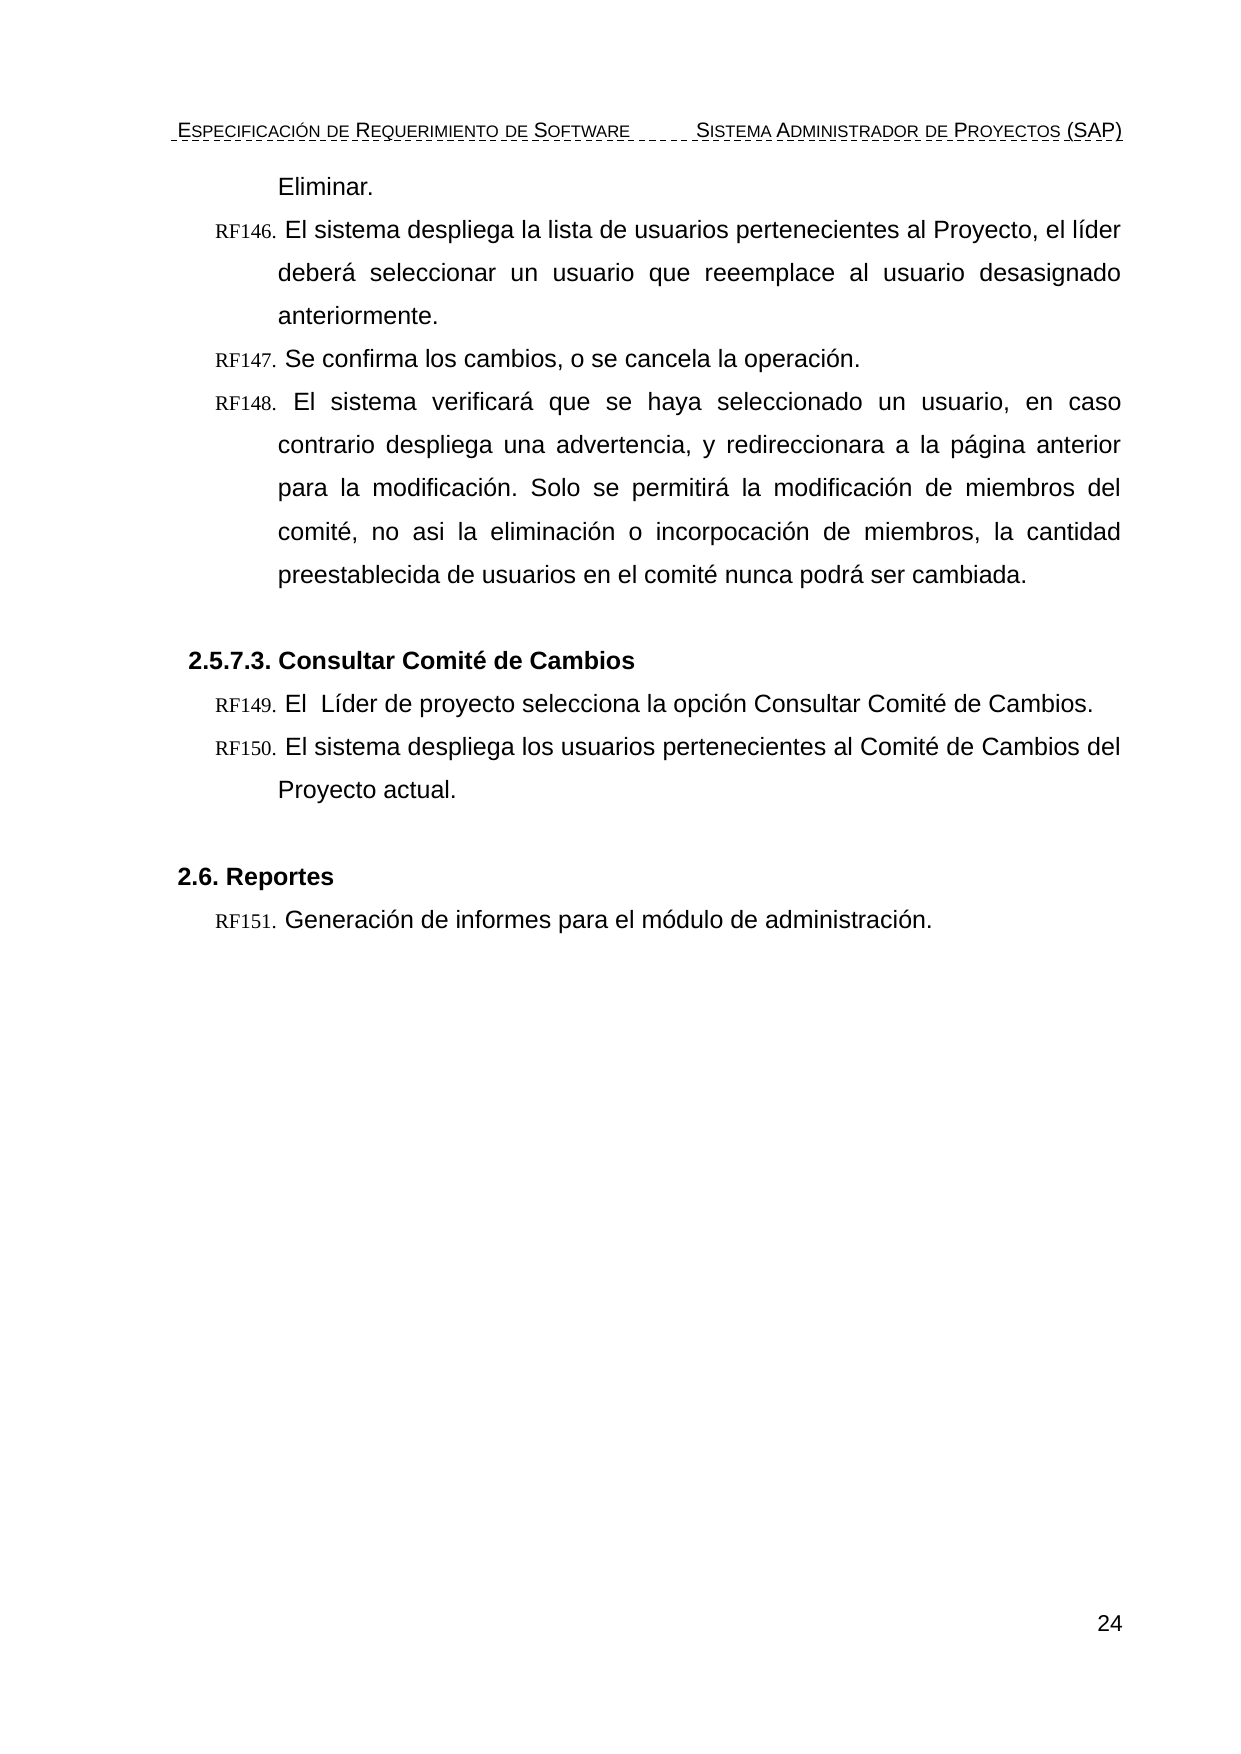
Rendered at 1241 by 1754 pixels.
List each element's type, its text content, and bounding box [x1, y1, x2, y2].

list El Líder de proyecto selecciona la opción Consultar Comité de Cambios. [215, 689, 1122, 718]
list El sistema despliega los usuarios pertenecientes al Comité de Cambios del Proyecto actual. [215, 732, 1122, 804]
list Se confirma los cambios, o se cancela la operación. [215, 344, 1122, 373]
list 2.5.7.3. Consultar Comité de Cambios [188, 646, 1122, 675]
list El sistema verificará que se haya seleccionado un usuario, en caso contrario despliega una advertencia, y redireccionara a la página anterior para la modificación. Solo se permitirá la modificación de miembros del comité, no asi la eliminación o incorpocación de miembros, la cantidad preestablecida de usuarios en el comité nunca podrá ser cambiada. [215, 387, 1122, 588]
text 2.6. Reportes [177, 862, 1122, 890]
list Eliminar. [215, 172, 1122, 200]
list El sistema despliega la lista de usuarios pertenecientes al Proyecto, el líder deberá seleccionar un usuario que reeemplace al usuario desasignado anteriormente. [215, 215, 1122, 330]
list Generación de informes para el módulo de administración. [215, 905, 1122, 933]
